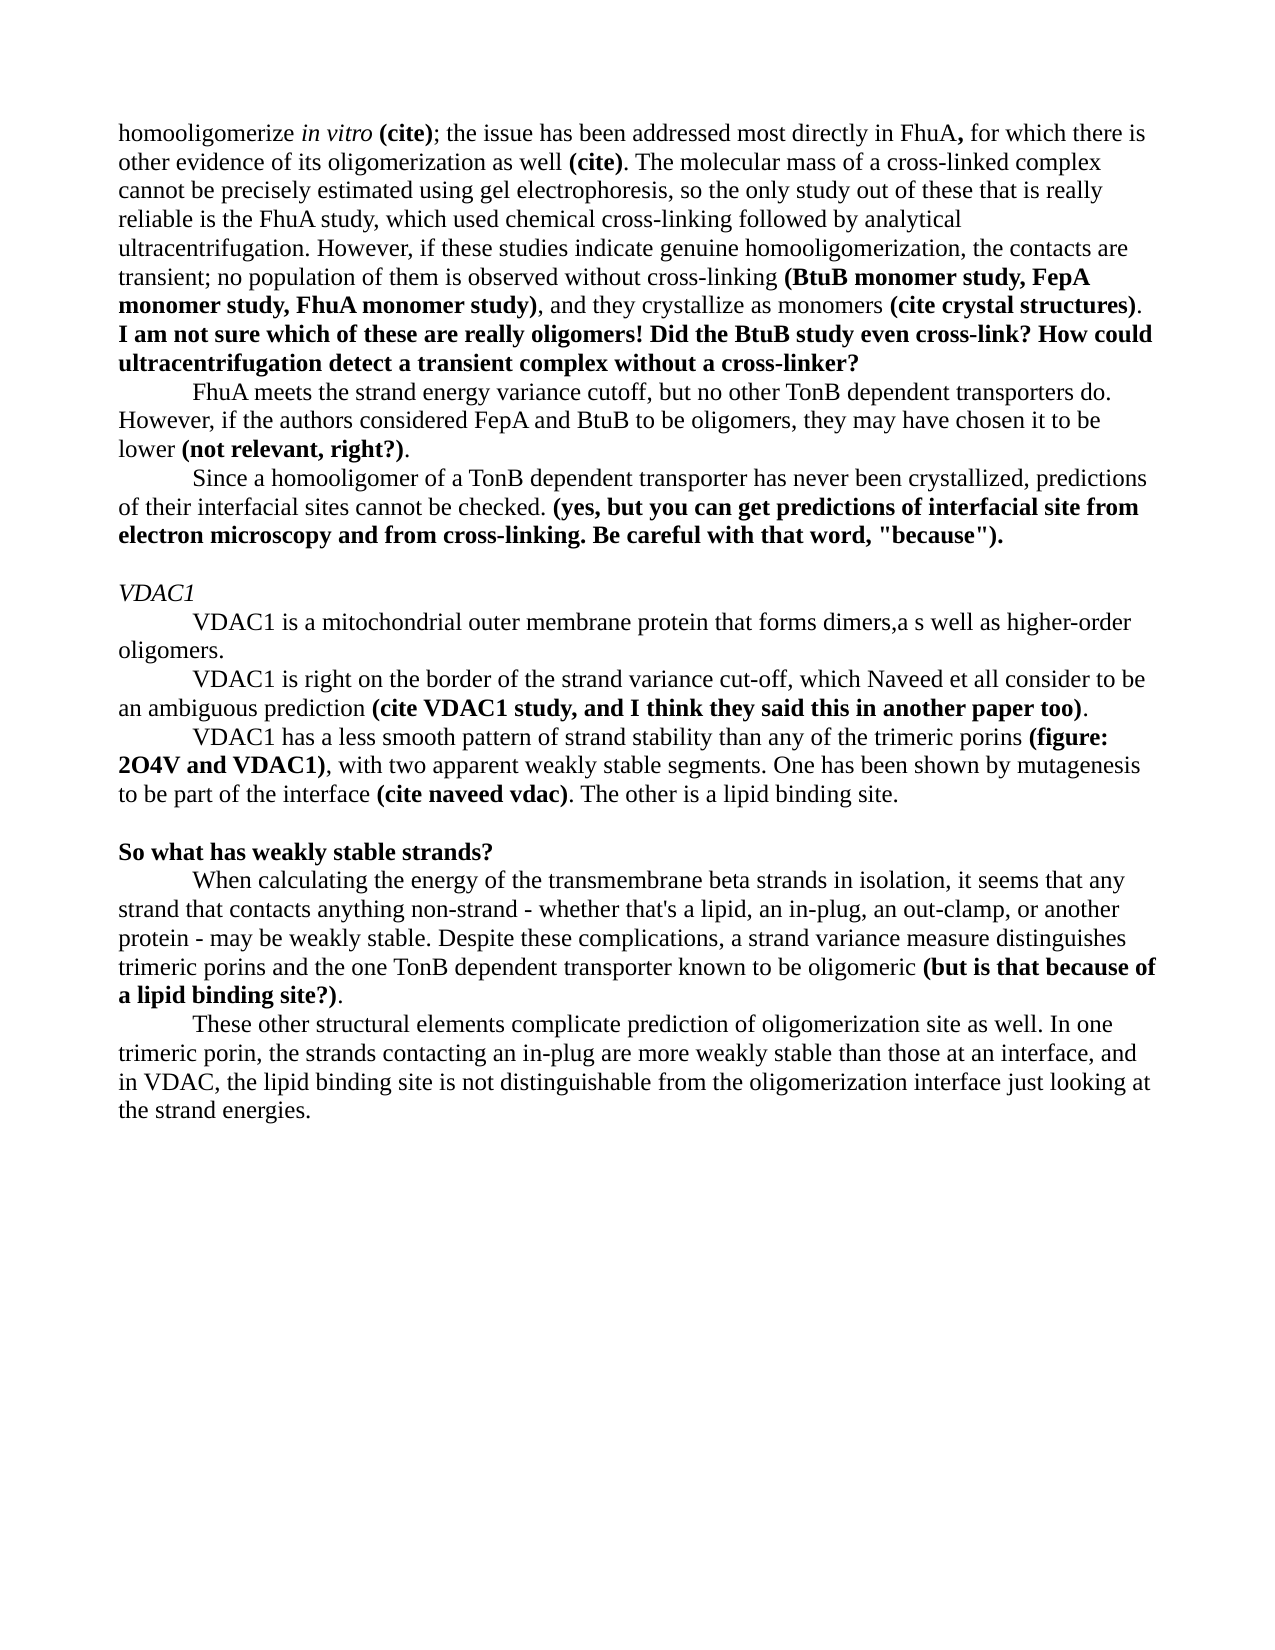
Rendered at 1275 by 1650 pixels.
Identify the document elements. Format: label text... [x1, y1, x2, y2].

text So what has weakly stable strands? [118, 837, 1157, 866]
text These other structural elements complicate prediction of oligomerization site as well. In one trimeric porin, the strands contacting an in-plug are more weakly stable than those at an interface, and in VDAC, the lipid binding site is not distinguishable from the oligomerization interface just looking at the strand energies. [118, 1009, 1157, 1124]
text VDAC1 is right on the border of the strand variance cut-off, which Naveed et all consider to be an ambiguous prediction (cite VDAC1 study, and I think they said this in another paper too). [118, 664, 1157, 722]
text When calculating the energy of the transmembrane beta strands in isolation, it seems that any strand that contacts anything non-strand - whether that's a lipid, an in-plug, an out-clamp, or another protein - may be weakly stable. Despite these complications, a strand variance measure distinguishes trimeric porins and the one TonB dependent transporter known to be oligomeric (but is that because of a lipid binding site?). [118, 866, 1157, 1009]
text FhuA meets the strand energy variance cutoff, but no other TonB dependent transporters do. However, if the authors considered FepA and BtuB to be oligomers, they may have chosen it to be lower (not relevant, right?). [118, 377, 1157, 463]
text VDAC1 [118, 578, 1157, 607]
text homooligomerize in vitro (cite); the issue has been addressed most directly in FhuA, for which there is other evidence of its oligomerization as well (cite). The molecular mass of a cross-linked complex cannot be precisely estimated using gel electrophoresis, so the only study out of these that is really reliable is the FhuA study, which used chemical cross-linking followed by analytical ultracentrifugation. However, if these studies indicate genuine homooligomerization, the contacts are transient; no population of them is observed without cross-linking (BtuB monomer study, FepA monomer study, FhuA monomer study), and they crystallize as monomers (cite crystal structures). I am not sure which of these are really oligomers! Did the BtuB study even cross-link? How could ultracentrifugation detect a transient complex without a cross-linker? [118, 118, 1157, 377]
text VDAC1 is a mitochondrial outer membrane protein that forms dimers,a s well as higher-order oligomers. [118, 607, 1157, 664]
text VDAC1 has a less smooth pattern of strand stability than any of the trimeric porins (figure: 2O4V and VDAC1), with two apparent weakly stable segments. One has been shown by mutagenesis to be part of the interface (cite naveed vdac). The other is a lipid binding site. [118, 722, 1157, 808]
text Since a homooligomer of a TonB dependent transporter has never been crystallized, predictions of their interfacial sites cannot be checked. (yes, but you can get predictions of interfacial site from electron microscopy and from cross-linking. Be careful with that word, "because"). [118, 463, 1157, 549]
